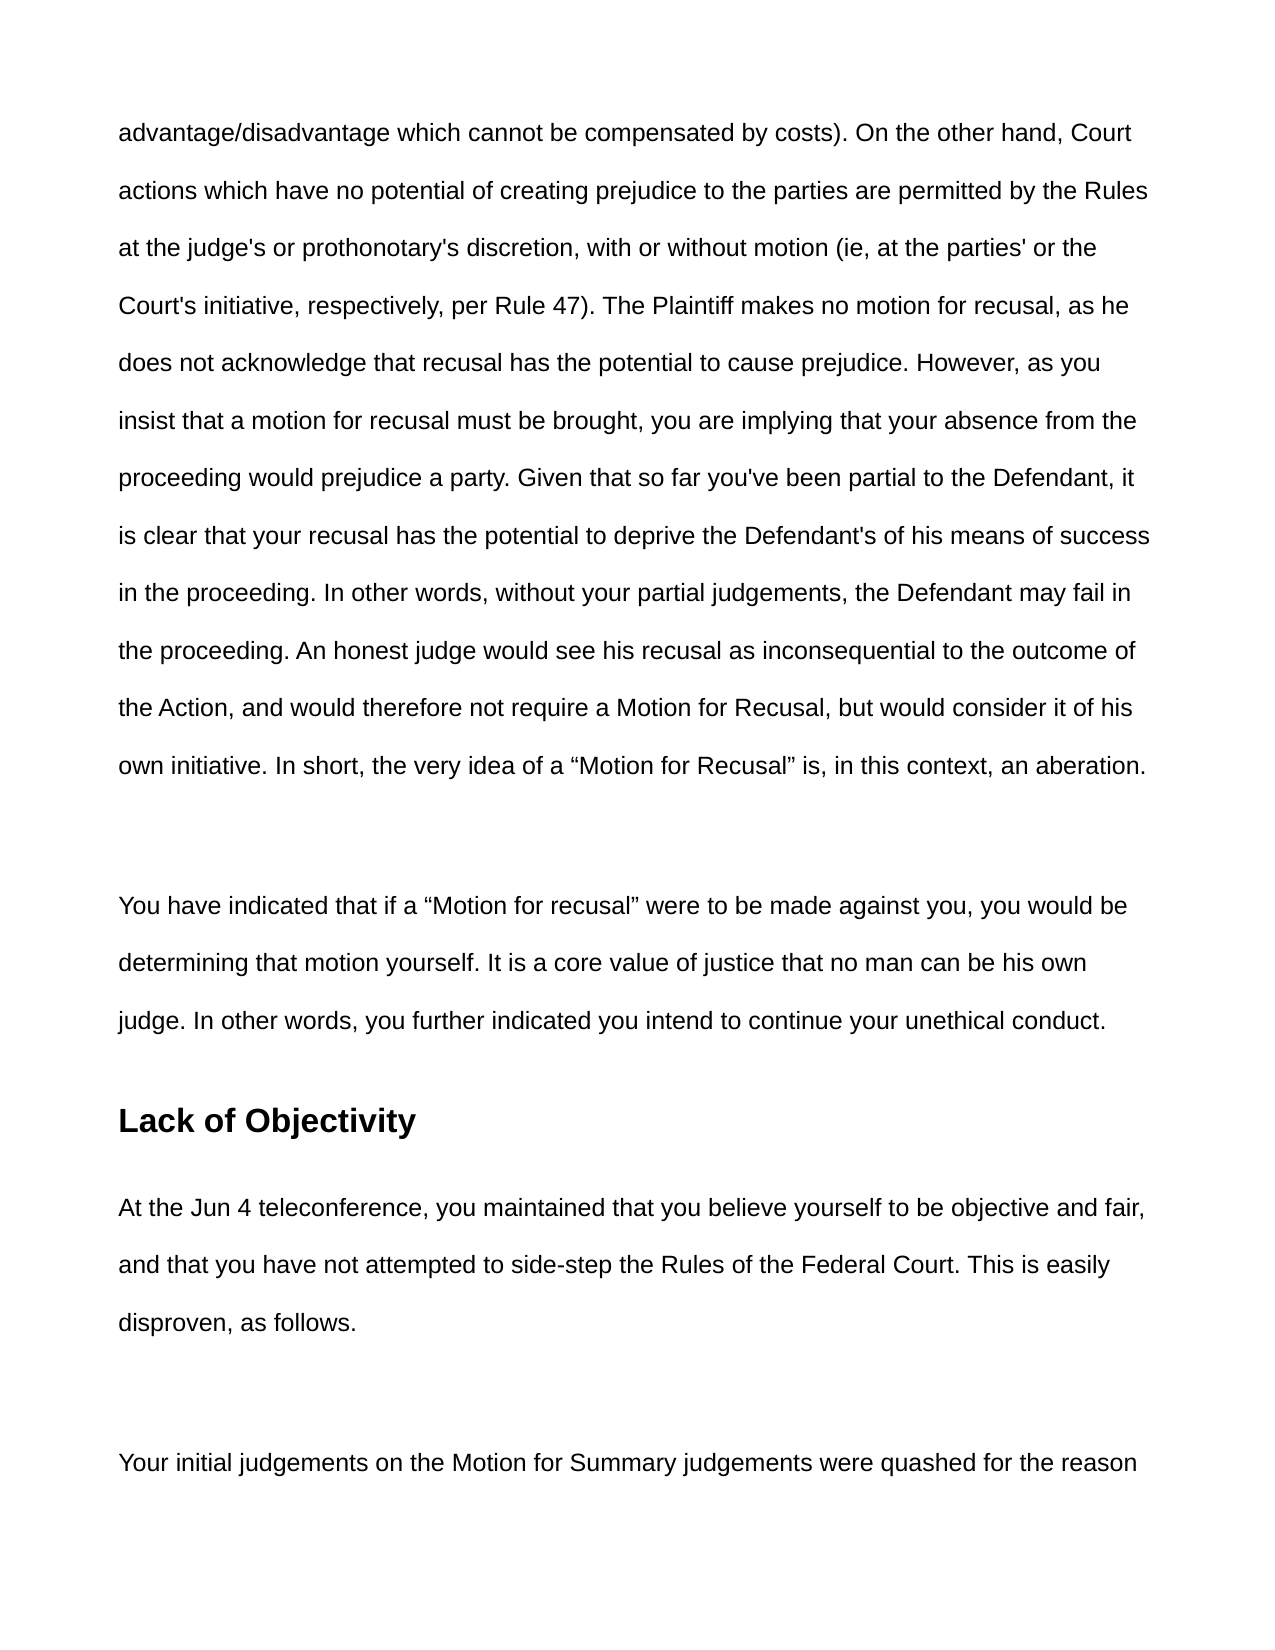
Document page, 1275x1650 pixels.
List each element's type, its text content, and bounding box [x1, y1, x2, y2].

text Your initial judgements on the Motion for Summary judgements were quashed for the reason [118, 1448, 1157, 1477]
subtitle Lack of Objectivity [118, 1101, 1157, 1139]
text advantage/disadvantage which cannot be compensated by costs). On the other hand, Court actions which have no potential of creating prejudice to the parties are permitted by the Rules at the judge's or prothonotary's discretion, with or without motion (ie, at the parties' or the Court's initiative, respectively, per Rule 47). The Plaintiff makes no motion for recusal, as he does not acknowledge that recusal has the potential to cause prejudice. However, as you insist that a motion for recusal must be brought, you are implying that your absence from the proceeding would prejudice a party. Given that so far you've been partial to the Defendant, it is clear that your recusal has the potential to deprive the Defendant's of his means of success in the proceeding. In other words, without your partial judgements, the Defendant may fail in the proceeding. An honest judge would see his recusal as inconsequential to the outcome of the Action, and would therefore not require a Motion for Recusal, but would consider it of his own initiative. In short, the very idea of a “Motion for Recusal” is, in this context, an aberation. [118, 118, 1157, 779]
text At the Jun 4 teleconference, you maintained that you believe yourself to be objective and fair, and that you have not attempted to side-step the Rules of the Federal Court. This is easily disproven, as follows. [118, 1193, 1157, 1337]
text You have indicated that if a “Motion for recusal” were to be made against you, you would be determining that motion yourself. It is a core value of justice that no man can be his own judge. In other words, you further indicated you intend to continue your unethical conduct. [118, 891, 1157, 1034]
